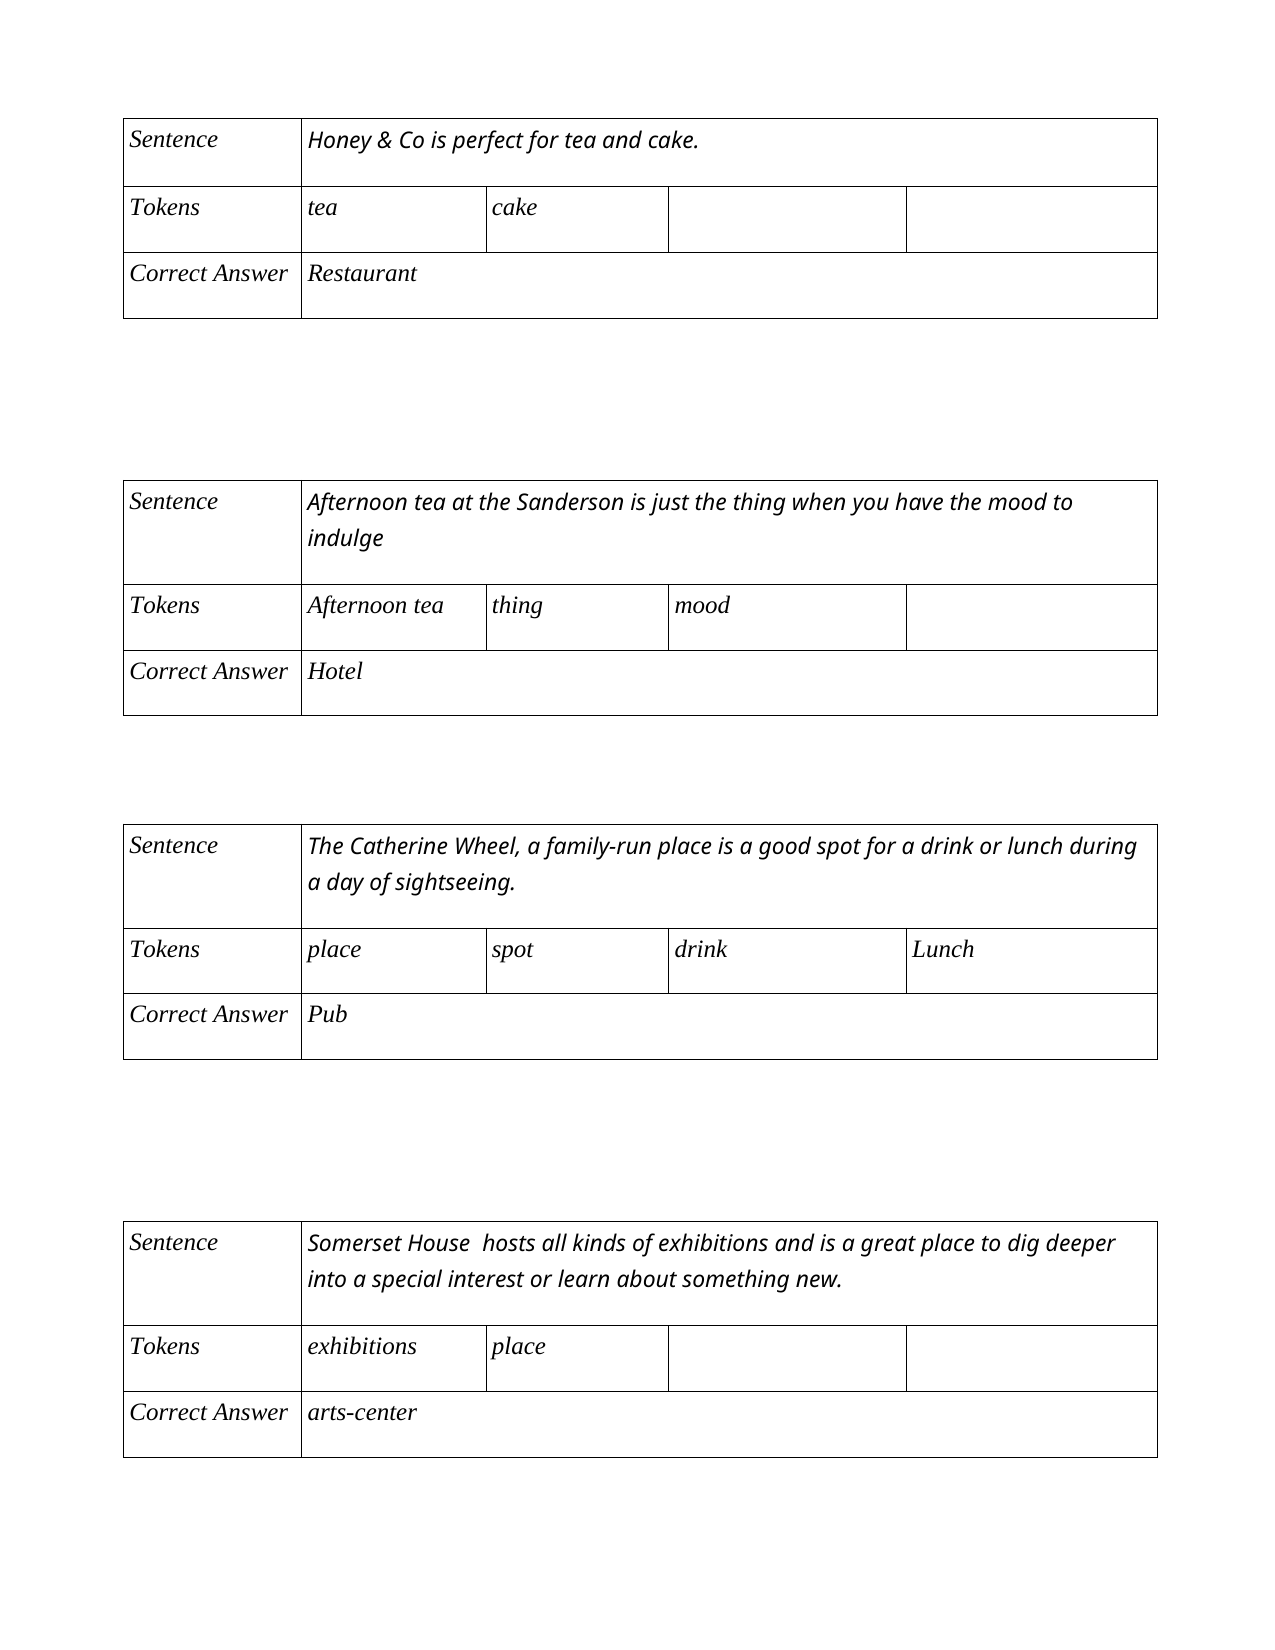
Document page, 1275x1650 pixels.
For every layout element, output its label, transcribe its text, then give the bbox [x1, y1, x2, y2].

table_cell Pub [302, 994, 1157, 1059]
table_cell Tokens [124, 929, 301, 993]
table_cell place [302, 929, 486, 993]
table_cell drink [669, 929, 906, 993]
table_cell Correct Answer [124, 1392, 301, 1457]
table_header Honey & Co is perfect for tea and cake. [302, 119, 1157, 186]
table_cell Correct Answer [124, 994, 301, 1059]
table_cell cake [487, 187, 668, 252]
table_cell [669, 187, 906, 252]
table_header The Catherine Wheel, a family-run place is a good spot for a drink or lunch during a day of sightseeing. [302, 825, 1157, 927]
table_cell Tokens [124, 187, 301, 252]
table_cell Restaurant [302, 253, 1157, 318]
table_cell thing [487, 585, 668, 649]
table_cell Correct Answer [124, 651, 301, 715]
table_cell Tokens [124, 1326, 301, 1391]
table_cell [907, 585, 1157, 649]
table_cell place [487, 1326, 668, 1391]
table_header Sentence [124, 1222, 301, 1325]
table_cell Hotel [302, 651, 1157, 715]
table_header Sentence [124, 481, 301, 584]
table_cell Afternoon tea [302, 585, 486, 649]
table_cell [907, 187, 1157, 252]
table_cell Lunch [907, 929, 1157, 993]
table_cell [669, 1326, 906, 1391]
table_cell arts-center [302, 1392, 1157, 1457]
table_cell Tokens [124, 585, 301, 649]
table_cell tea [302, 187, 486, 252]
table_header Sentence [124, 119, 301, 186]
table_cell exhibitions [302, 1326, 486, 1391]
table_header Sentence [124, 825, 301, 927]
table_cell mood [669, 585, 906, 649]
table_header Somerset House hosts all kinds of exhibitions and is a great place to dig deeper into a special interest or learn about something new. [302, 1222, 1157, 1325]
table_header Afternoon tea at the Sanderson is just the thing when you have the mood to indulge [302, 481, 1157, 584]
table_cell Correct Answer [124, 253, 301, 318]
table_cell [907, 1326, 1157, 1391]
table_cell spot [487, 929, 668, 993]
